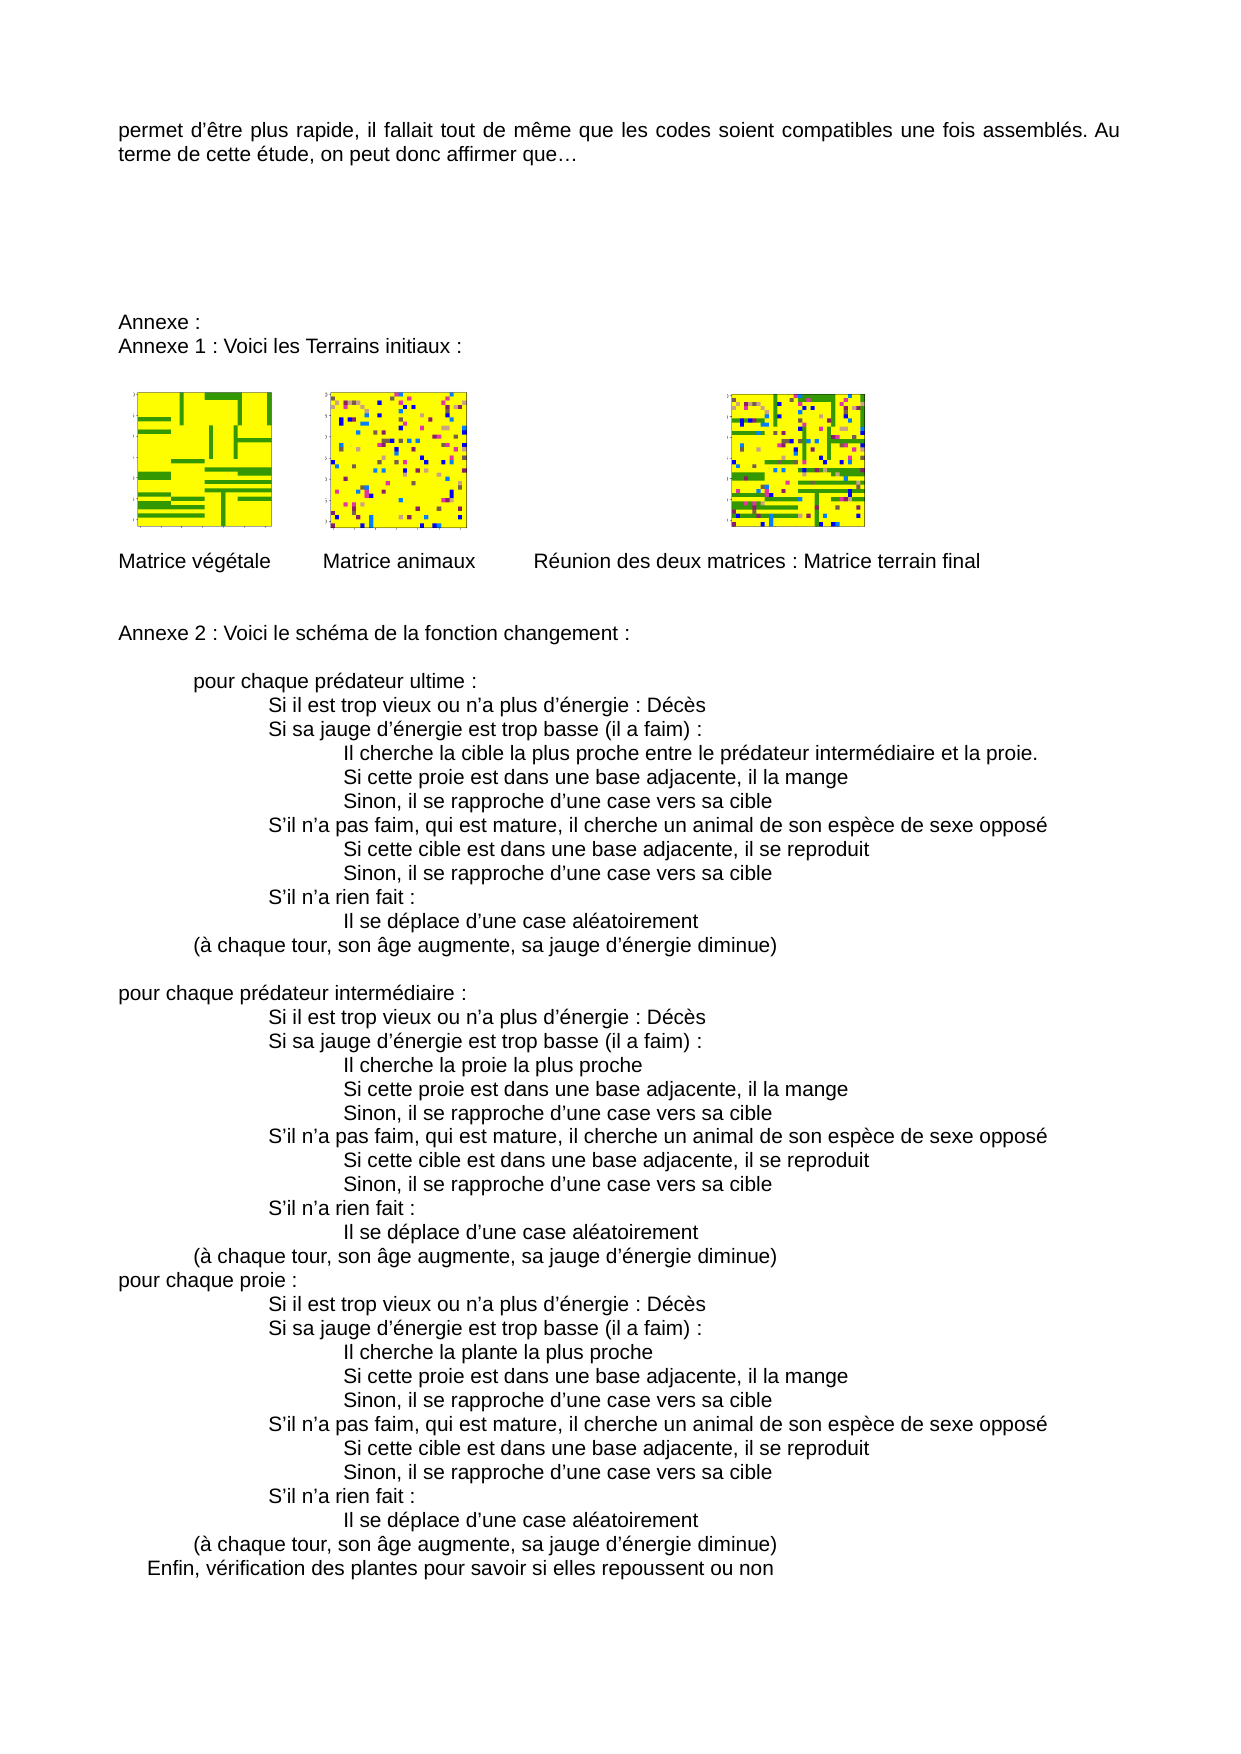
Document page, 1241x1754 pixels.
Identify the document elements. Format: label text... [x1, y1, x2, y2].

text S’il n’a rien fait : [118, 1196, 1122, 1220]
text pour chaque prédateur intermédiaire : [118, 981, 1122, 1004]
text Si cette proie est dans une base adjacente, il la mange [118, 1076, 1122, 1100]
text Il cherche la cible la plus proche entre le prédateur intermédiaire et la proie. [118, 741, 1122, 765]
text Il cherche la plante la plus proche [118, 1340, 1122, 1364]
text Si cette proie est dans une base adjacente, il la mange [118, 1364, 1122, 1388]
text pour chaque prédateur ultime : [118, 669, 1122, 693]
text Il se déplace d’une case aléatoirement [118, 909, 1122, 933]
text Il se déplace d’une case aléatoirement [118, 1508, 1122, 1532]
text Enfin, vérification des plantes pour savoir si elles repoussent ou non [118, 1556, 1122, 1579]
text S’il n’a rien fait : [118, 885, 1122, 909]
text Il se déplace d’une case aléatoirement [118, 1220, 1122, 1244]
text (à chaque tour, son âge augmente, sa jauge d’énergie diminue) [118, 1532, 1122, 1556]
text Sinon, il se rapproche d’une case vers sa cible [118, 1172, 1122, 1196]
text Annexe : [118, 310, 1122, 334]
text S’il n’a pas faim, qui est mature, il cherche un animal de son espèce de sexe opposé [118, 813, 1122, 837]
text Matrice végétale Matrice animaux Réunion des deux matrices : Matrice terrain final [118, 549, 1122, 573]
text Si sa jauge d’énergie est trop basse (il a faim) : [118, 717, 1122, 741]
text Si sa jauge d’énergie est trop basse (il a faim) : [118, 1028, 1122, 1052]
text (à chaque tour, son âge augmente, sa jauge d’énergie diminue) [118, 1244, 1122, 1268]
text Sinon, il se rapproche d’une case vers sa cible [118, 1460, 1122, 1484]
text Sinon, il se rapproche d’une case vers sa cible [118, 1388, 1122, 1412]
text Si cette cible est dans une base adjacente, il se reproduit [118, 1148, 1122, 1172]
text Sinon, il se rapproche d’une case vers sa cible [118, 789, 1122, 813]
text (à chaque tour, son âge augmente, sa jauge d’énergie diminue) [118, 933, 1122, 957]
text Si il est trop vieux ou n’a plus d’énergie : Décès [118, 693, 1122, 717]
picture [325, 387, 468, 530]
text pour chaque proie : [118, 1268, 1122, 1292]
text Sinon, il se rapproche d’une case vers sa cible [118, 1100, 1122, 1124]
text permet d’être plus rapide, il fallait tout de même que les codes soient compatibles une fois assemblés. Au terme de cette étude, on peut donc affirmer que… [118, 118, 1122, 166]
text Si il est trop vieux ou n’a plus d’énergie : Décès [118, 1292, 1122, 1316]
text Il cherche la proie la plus proche [118, 1052, 1122, 1076]
text Sinon, il se rapproche d’une case vers sa cible [118, 861, 1122, 885]
text Si sa jauge d’énergie est trop basse (il a faim) : [118, 1316, 1122, 1340]
text S’il n’a pas faim, qui est mature, il cherche un animal de son espèce de sexe opposé [118, 1124, 1122, 1148]
text Si cette proie est dans une base adjacente, il la mange [118, 765, 1122, 789]
text Si cette cible est dans une base adjacente, il se reproduit [118, 1436, 1122, 1460]
text Si il est trop vieux ou n’a plus d’énergie : Décès [118, 1004, 1122, 1028]
text S’il n’a pas faim, qui est mature, il cherche un animal de son espèce de sexe opposé [118, 1412, 1122, 1436]
text Si cette cible est dans une base adjacente, il se reproduit [118, 837, 1122, 861]
text Annexe 2 : Voici le schéma de la fonction changement : [118, 621, 1122, 645]
text S’il n’a rien fait : [118, 1484, 1122, 1508]
text Annexe 1 : Voici les Terrains initiaux : [118, 334, 1122, 358]
picture [133, 388, 276, 530]
picture [727, 389, 868, 527]
